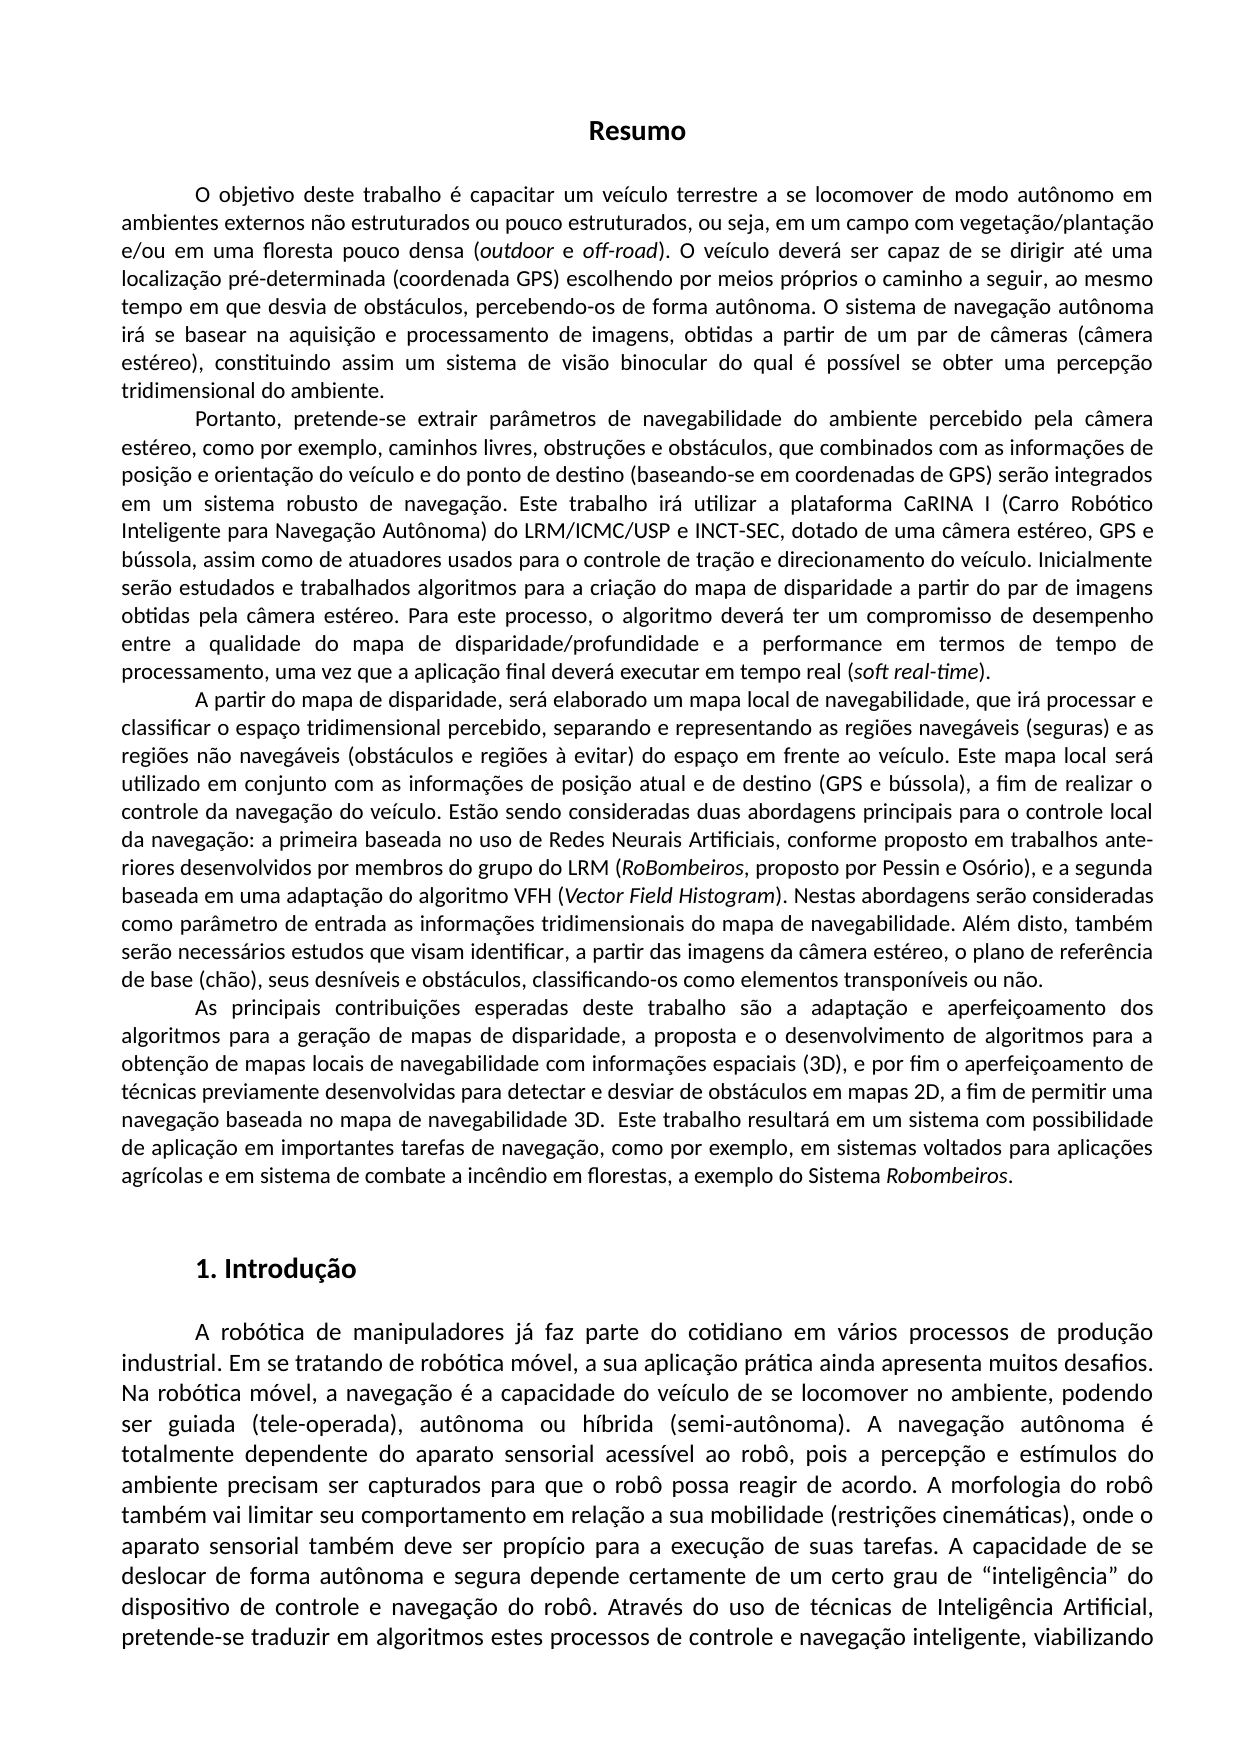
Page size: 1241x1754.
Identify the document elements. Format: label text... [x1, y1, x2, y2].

subtitle Resumo [121, 112, 1154, 148]
text As principais contribuições esperadas deste trabalho são a adaptação e aperfeiçoamento dos algoritmos para a geração de mapas de disparidade, a proposta e o desenvolvimento de algoritmos para a obtenção de mapas locais de navegabilidade com informações espaciais (3D), e por fim o aperfeiçoamento de técnicas previamente desenvolvidas para detectar e desviar de obstáculos em mapas 2D, a fim de permitir uma navegação baseada no mapa de navegabilidade 3D. Este trabalho resultará em um sistema com possibilidade de aplicação em importantes tarefas de navegação, como por exemplo, em sistemas voltados para aplicações agrícolas e em sistema de combate a incêndio em florestas, a exemplo do Sistema Robombeiros. [121, 993, 1154, 1189]
text O objetivo deste trabalho é capacitar um veículo terrestre a se locomover de modo autônomo em ambientes externos não estruturados ou pouco estruturados, ou seja, em um campo com vegetação/plantação e/ou em uma floresta pouco densa (outdoor e off-road). O veículo deverá ser capaz de se dirigir até uma localização pré-determinada (coordenada GPS) escolhendo por meios próprios o caminho a seguir, ao mesmo tempo em que desvia de obstáculos, percebendo-os de forma autônoma. O sistema de navegação autônoma irá se basear na aquisição e processamento de imagens, obtidas a partir de um par de câmeras (câmera estéreo), constituindo assim um sistema de visão binocular do qual é possível se obter uma percepção tridimensional do ambiente. [121, 180, 1154, 404]
text Portanto, pretende-se extrair parâmetros de navegabilidade do ambiente percebido pela câmera estéreo, como por exemplo, caminhos livres, obstruções e obstáculos, que combinados com as informações de posição e orientação do veículo e do ponto de destino (baseando-se em coordenadas de GPS) serão integrados em um sistema robusto de navegação. Este trabalho irá utilizar a plataforma CaRINA I (Carro Robótico Inteligente para Navegação Autônoma) do LRM/ICMC/USP e INCT-SEC, dotado de uma câmera estéreo, GPS e bússola, assim como de atuadores usados para o controle de tração e direcionamento do veículo. Inicialmente serão estudados e trabalhados algoritmos para a criação do mapa de disparidade a partir do par de imagens obtidas pela câmera estéreo. Para este processo, o algoritmo deverá ter um compromisso de desempenho entre a qualidade do mapa de disparidade/profundidade e a performance em termos de tempo de processamento, uma vez que a aplicação final deverá executar em tempo real (soft real-time). [121, 404, 1154, 685]
text 1. Introdução [121, 1250, 1154, 1286]
text A partir do mapa de disparidade, será elaborado um mapa local de navegabilidade, que irá processar e classificar o espaço tridimensional percebido, separando e representando as regiões navegáveis (seguras) e as regiões não navegáveis (obstáculos e regiões à evitar) do espaço em frente ao veículo. Este mapa local será utilizado em conjunto com as informações de posição atual e de destino (GPS e bússola), a fim de realizar o controle da navegação do veículo. Estão sendo consideradas duas abordagens principais para o controle local da navegação: a primeira baseada no uso de Redes Neurais Artificiais, conforme proposto em trabalhos ante-riores desenvolvidos por membros do grupo do LRM (RoBombeiros, proposto por Pessin e Osório), e a segunda baseada em uma adaptação do algoritmo VFH (Vector Field Histogram). Nestas abordagens serão consideradas como parâmetro de entrada as informações tridimensionais do mapa de navegabilidade. Além disto, também serão necessários estudos que visam identificar, a partir das imagens da câmera estéreo, o plano de referência de base (chão), seus desníveis e obstáculos, classificando-os como elementos transponíveis ou não. [121, 685, 1154, 993]
text A robótica de manipuladores já faz parte do cotidiano em vários processos de produção industrial. Em se tratando de robótica móvel, a sua aplicação prática ainda apresenta muitos desafios. Na robótica móvel, a navegação é a capacidade do veículo de se locomover no ambiente, podendo ser guiada (tele-operada), autônoma ou híbrida (semi-autônoma). A navegação autônoma é totalmente dependente do aparato sensorial acessível ao robô, pois a percepção e estímulos do ambiente precisam ser capturados para que o robô possa reagir de acordo. A morfologia do robô também vai limitar seu comportamento em relação a sua mobilidade (restrições cinemáticas), onde o aparato sensorial também deve ser propício para a execução de suas tarefas. A capacidade de se deslocar de forma autônoma e segura depende certamente de um certo grau de “inteligência” do dispositivo de controle e navegação do robô. Através do uso de técnicas de Inteligência Artificial, pretende-se traduzir em algoritmos estes processos de controle e navegação inteligente, viabilizando [121, 1316, 1154, 1652]
